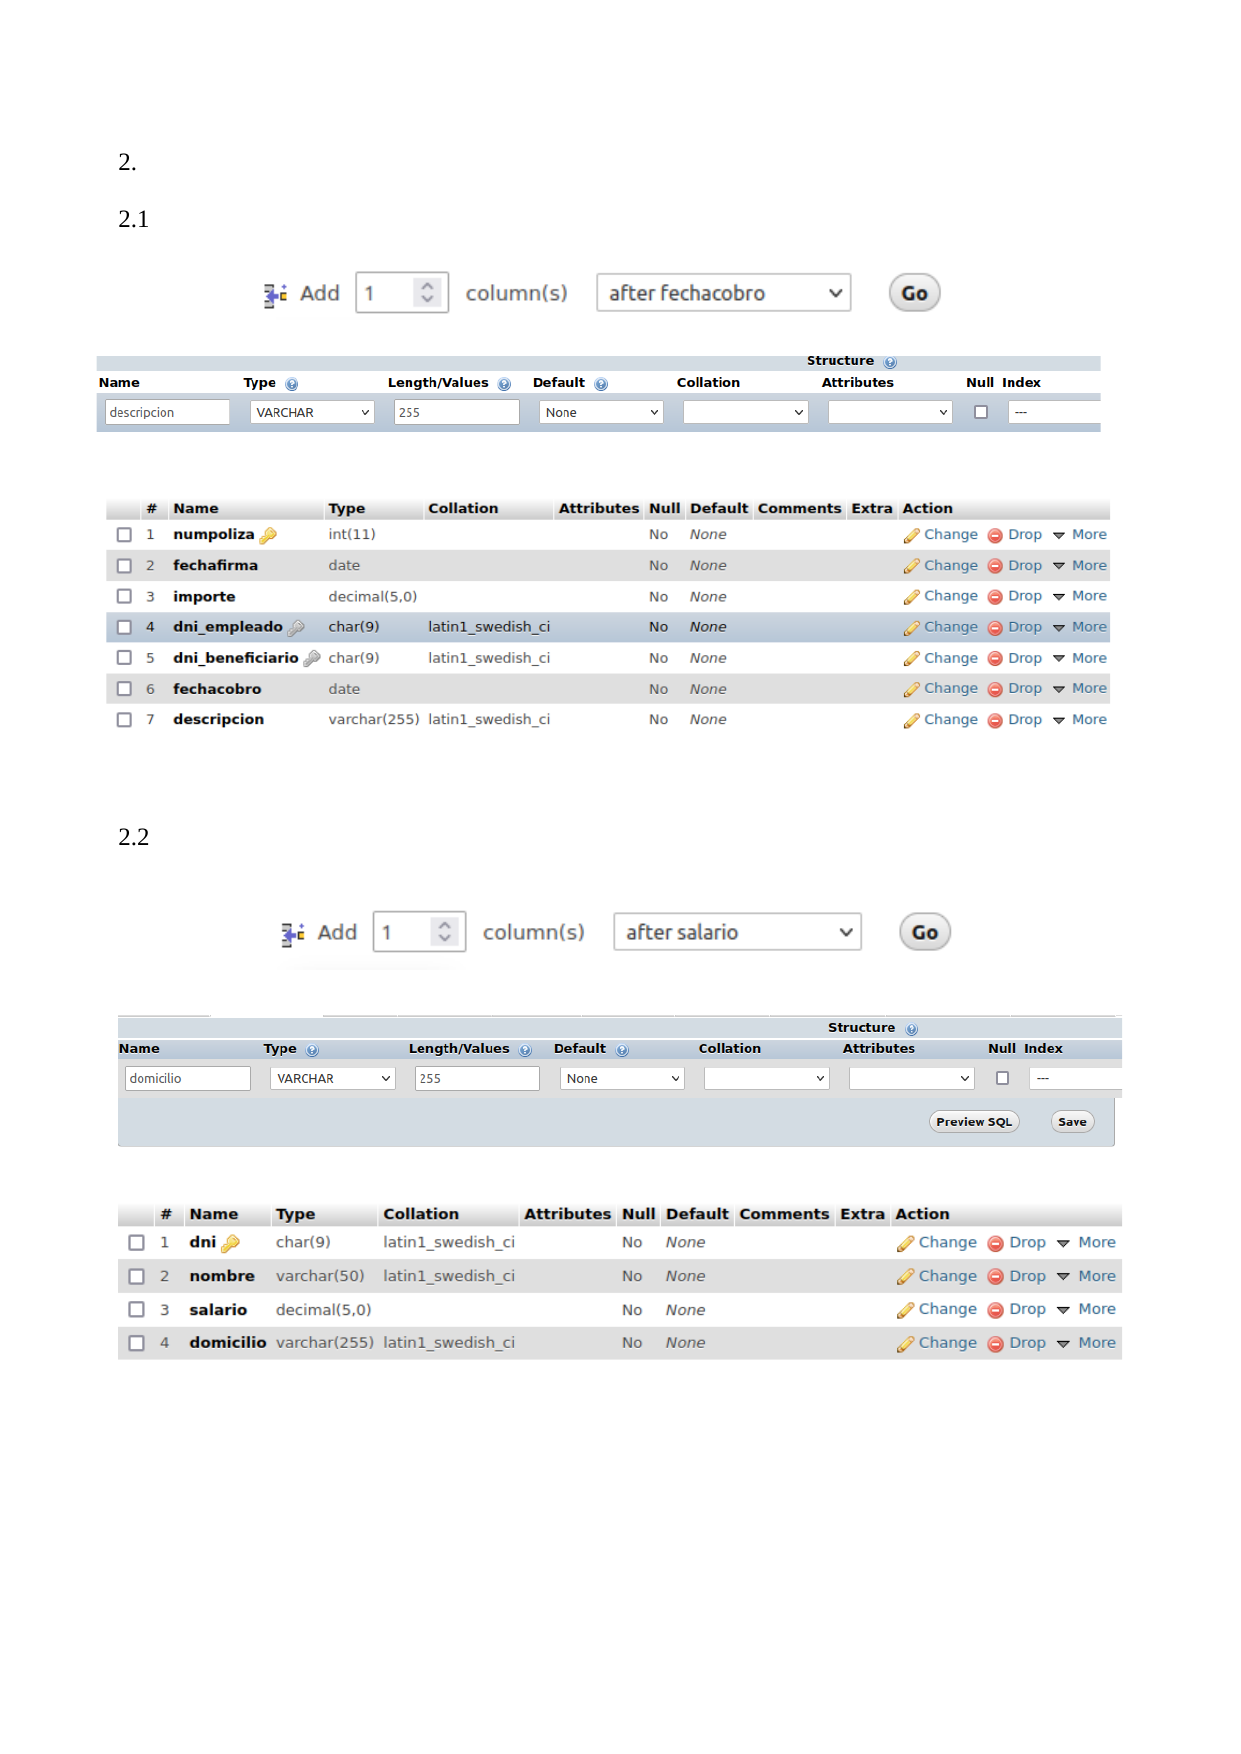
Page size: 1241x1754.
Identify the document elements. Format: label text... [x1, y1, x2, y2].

picture [273, 908, 967, 970]
picture [96, 356, 1101, 432]
text 2. [118, 147, 1122, 176]
picture [118, 1203, 1123, 1362]
picture [257, 267, 952, 320]
text 2.1 [118, 204, 1122, 233]
picture [106, 496, 1111, 736]
picture [118, 1015, 1123, 1147]
text 2.2 [118, 822, 1122, 851]
